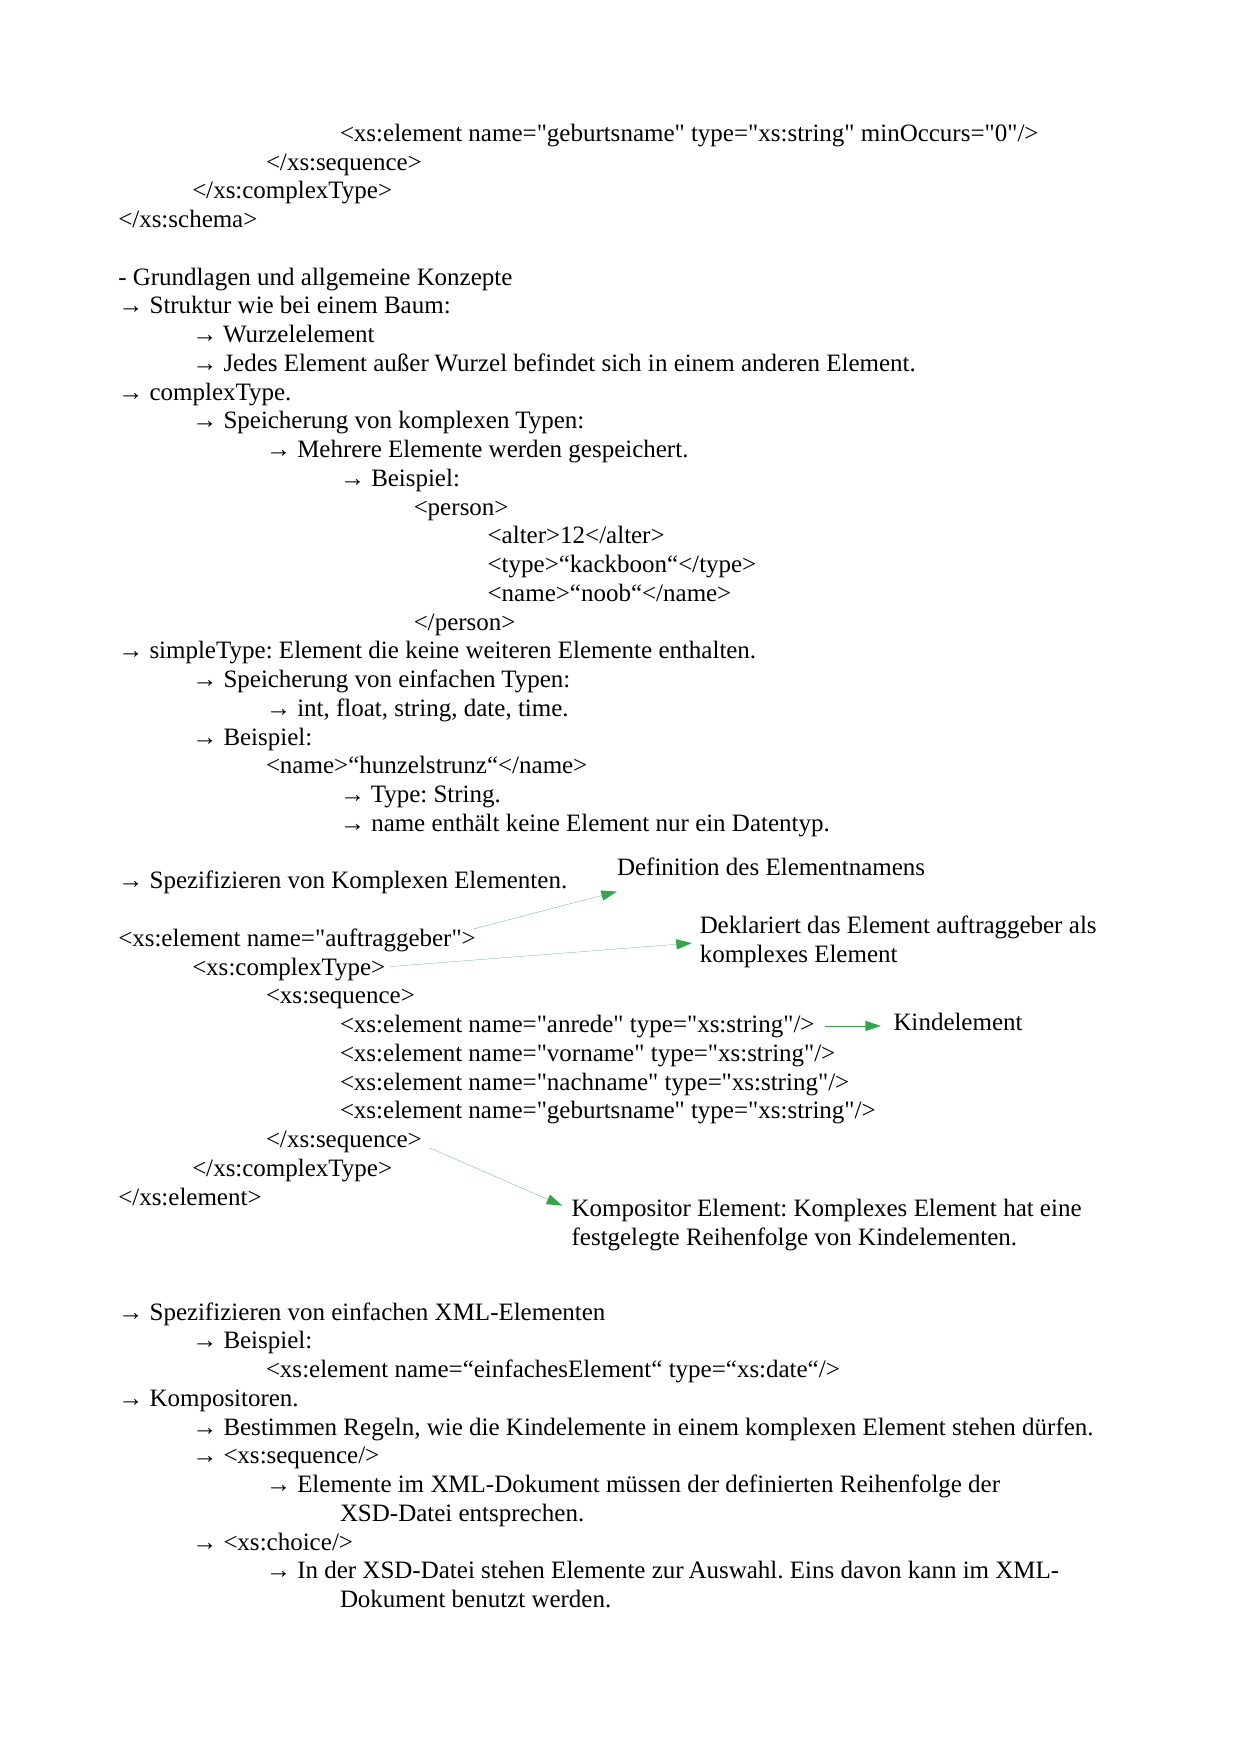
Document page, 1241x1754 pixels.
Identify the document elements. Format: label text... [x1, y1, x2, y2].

text </xs:sequence> [118, 1124, 1122, 1153]
text → Beispiel: [118, 463, 1122, 492]
text <xs:element name="auftraggeber"> [118, 923, 1122, 952]
text → Type: String. [118, 779, 1122, 808]
text → Elemente im XML-Dokument müssen der definierten Reihenfolge der [118, 1469, 1122, 1498]
text → In der XSD-Datei stehen Elemente zur Auswahl. Eins davon kann im XML- Dokument benutzt werden. [118, 1556, 1122, 1613]
text → Beispiel: [118, 1326, 1122, 1354]
text <xs:element name=“einfachesElement“ type=“xs:date“/> [118, 1354, 1122, 1383]
text </xs:complexType> [118, 1153, 505, 1182]
text → int, float, string, date, time. [118, 693, 1122, 722]
text </xs:schema> [118, 204, 1122, 233]
text → Mehrere Elemente werden gespeichert. [118, 434, 1122, 463]
text → Spezifizieren von Komplexen Elementen. [118, 866, 1122, 894]
text <xs:element name="geburtsname" type="xs:string"/> [118, 1096, 1122, 1124]
text <person> [118, 492, 1122, 521]
text → Speicherung von komplexen Typen: [118, 406, 1122, 434]
text → complexType. [118, 377, 1122, 406]
text → simpleType: Element die keine weiteren Elemente enthalten. [118, 636, 1122, 664]
text - Grundlagen und allgemeine Konzepte [118, 262, 1122, 291]
text <type>“kackboon“</type> [118, 549, 1122, 578]
text → Beispiel: [118, 722, 1122, 751]
text </xs:complexType> [118, 176, 1122, 204]
text <xs:element name="nachname" type="xs:string"/> [118, 1067, 1122, 1096]
text </xs:element> [118, 1182, 1122, 1211]
text → Speicherung von einfachen Typen: [118, 664, 1122, 693]
text <xs:element name="geburtsname" type="xs:string" minOccurs="0"/> [118, 118, 1122, 147]
text <xs:element name="vorname" type="xs:string"/> [118, 1038, 1122, 1067]
text → Spezifizieren von einfachen XML-Elementen [118, 1297, 1122, 1326]
text <name>“hunzelstrunz“</name> [118, 751, 1122, 779]
text → Struktur wie bei einem Baum: [118, 291, 1122, 319]
text <alter>12</alter> [118, 521, 1122, 549]
text XSD-Datei entsprechen. [118, 1498, 1122, 1527]
text [444, 1153, 1122, 1182]
text → Jedes Element außer Wurzel befindet sich in einem anderen Element. [118, 348, 1122, 377]
text → <xs:sequence/> [118, 1441, 1122, 1469]
text </xs:sequence> [118, 147, 1122, 176]
text → Wurzelelement [118, 319, 1122, 348]
text <name>“noob“</name> [118, 578, 1122, 607]
text → Kompositoren. [118, 1383, 1122, 1412]
text <xs:complexType> [118, 952, 1122, 981]
text <xs:sequence> [118, 981, 1122, 1009]
text → Bestimmen Regeln, wie die Kindelemente in einem komplexen Element stehen dürfen. [118, 1412, 1122, 1441]
text <xs:element name="anrede" type="xs:string"/> [118, 1009, 1122, 1038]
text → name enthält keine Element nur ein Datentyp. [118, 808, 1122, 837]
text </person> [118, 607, 1122, 636]
text → <xs:choice/> [118, 1527, 1122, 1556]
